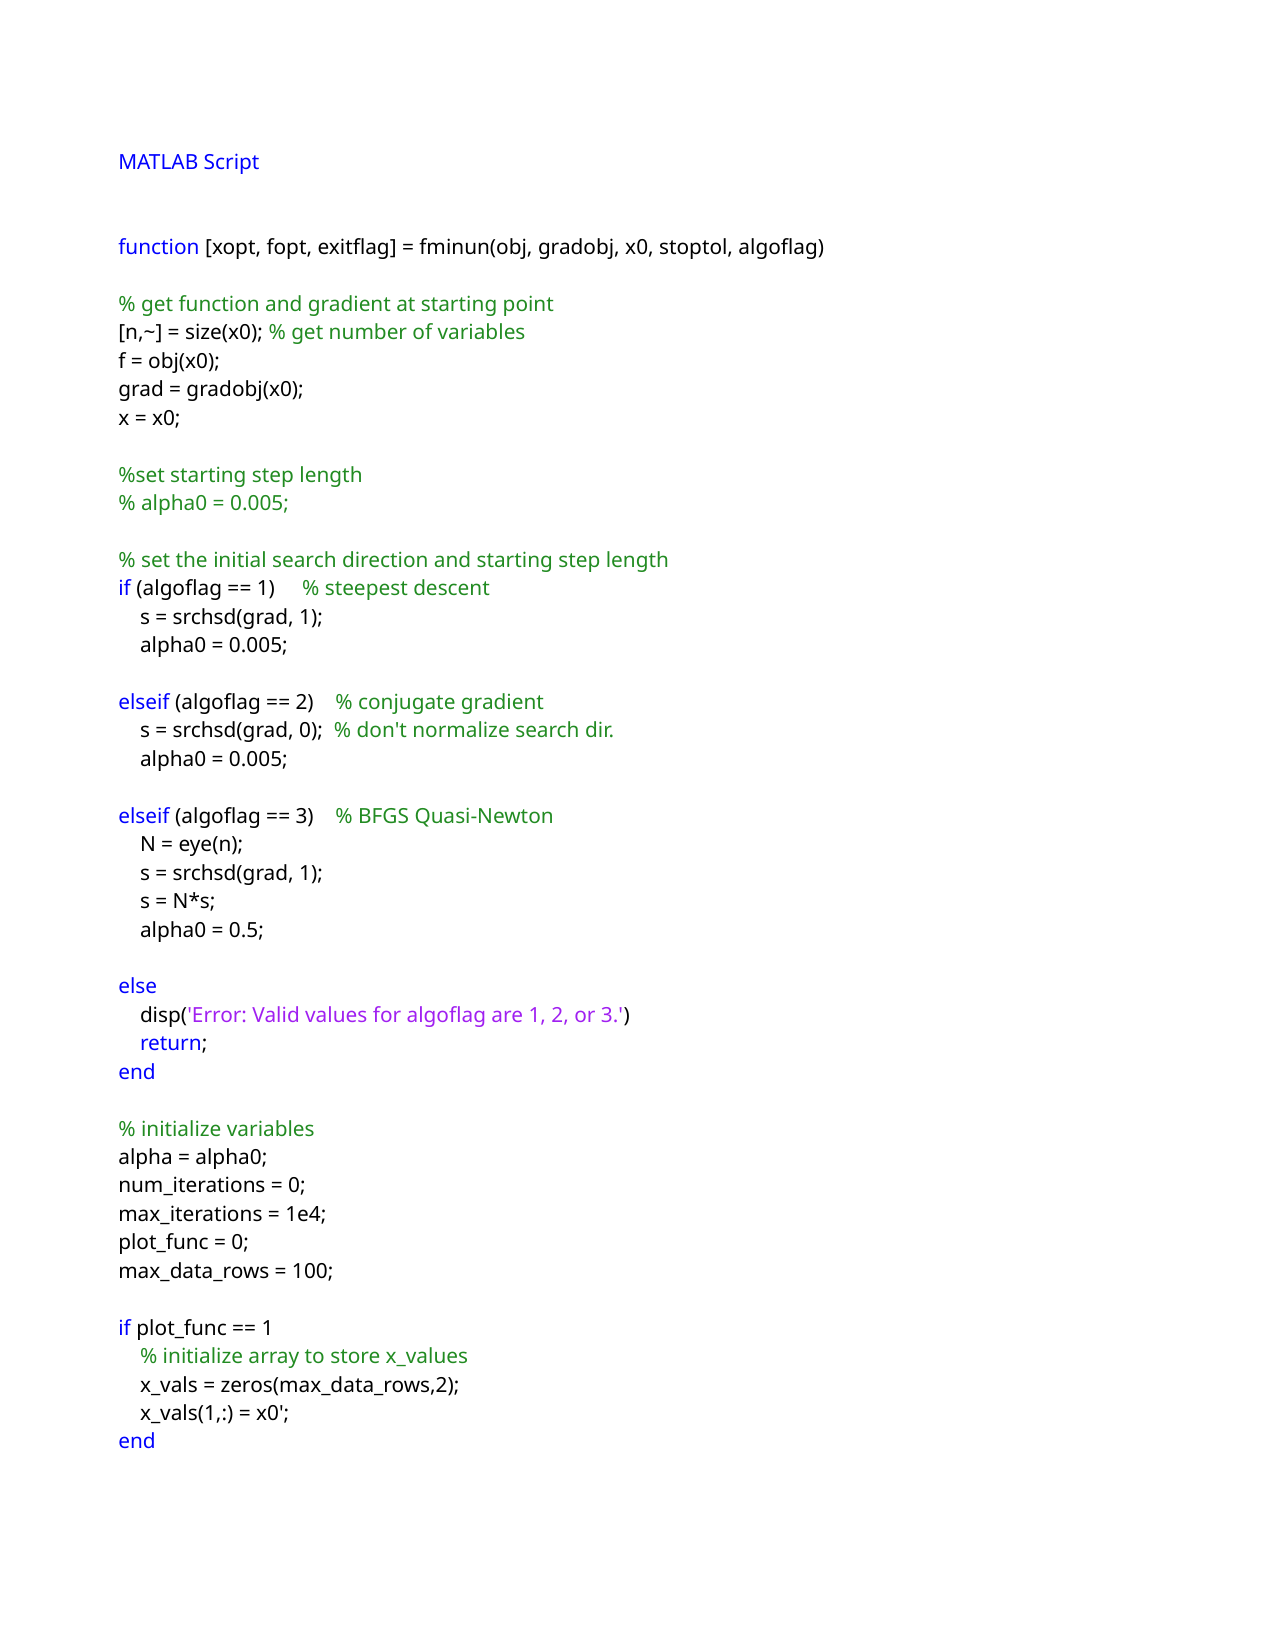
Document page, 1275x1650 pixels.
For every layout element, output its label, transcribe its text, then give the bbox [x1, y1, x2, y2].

text alpha0 = 0.005; [118, 744, 1157, 772]
text s = N*s; [118, 886, 1157, 915]
text alpha0 = 0.005; [118, 630, 1157, 659]
text % initialize array to store x_values [118, 1341, 1157, 1370]
text % set the initial search direction and starting step length [118, 545, 1157, 573]
text % get function and gradient at starting point [118, 289, 1157, 317]
text max_data_rows = 100; [118, 1256, 1157, 1284]
text % alpha0 = 0.005; [118, 488, 1157, 517]
text alpha0 = 0.5; [118, 915, 1157, 943]
text s = srchsd(grad, 1); [118, 858, 1157, 886]
text num_iterations = 0; [118, 1171, 1157, 1199]
text % initialize variables [118, 1114, 1157, 1142]
text x = x0; [118, 403, 1157, 431]
text s = srchsd(grad, 1); [118, 602, 1157, 630]
text disp('Error: Valid values for algoflag are 1, 2, or 3.') [118, 1000, 1157, 1028]
text elseif (algoflag == 3) % BFGS Quasi-Newton [118, 801, 1157, 829]
text s = srchsd(grad, 0); % don't normalize search dir. [118, 716, 1157, 744]
text [n,~] = size(x0); % get number of variables [118, 317, 1157, 346]
text MATLAB Script [118, 147, 1157, 175]
text grad = gradobj(x0); [118, 374, 1157, 403]
text %set starting step length [118, 460, 1157, 488]
text plot_func = 0; [118, 1227, 1157, 1256]
text max_iterations = 1e4; [118, 1199, 1157, 1227]
text N = eye(n); [118, 829, 1157, 858]
text if (algoflag == 1) % steepest descent [118, 573, 1157, 602]
text elseif (algoflag == 2) % conjugate gradient [118, 687, 1157, 716]
text x_vals(1,:) = x0'; [118, 1398, 1157, 1427]
text alpha = alpha0; [118, 1142, 1157, 1171]
text return; [118, 1028, 1157, 1057]
text function [xopt, fopt, exitflag] = fminun(obj, gradobj, x0, stoptol, algoflag) [118, 232, 1157, 261]
text x_vals = zeros(max_data_rows,2); [118, 1370, 1157, 1398]
text else [118, 972, 1157, 1000]
text end [118, 1427, 1157, 1455]
text if plot_func == 1 [118, 1313, 1157, 1341]
text f = obj(x0); [118, 346, 1157, 374]
text end [118, 1057, 1157, 1085]
